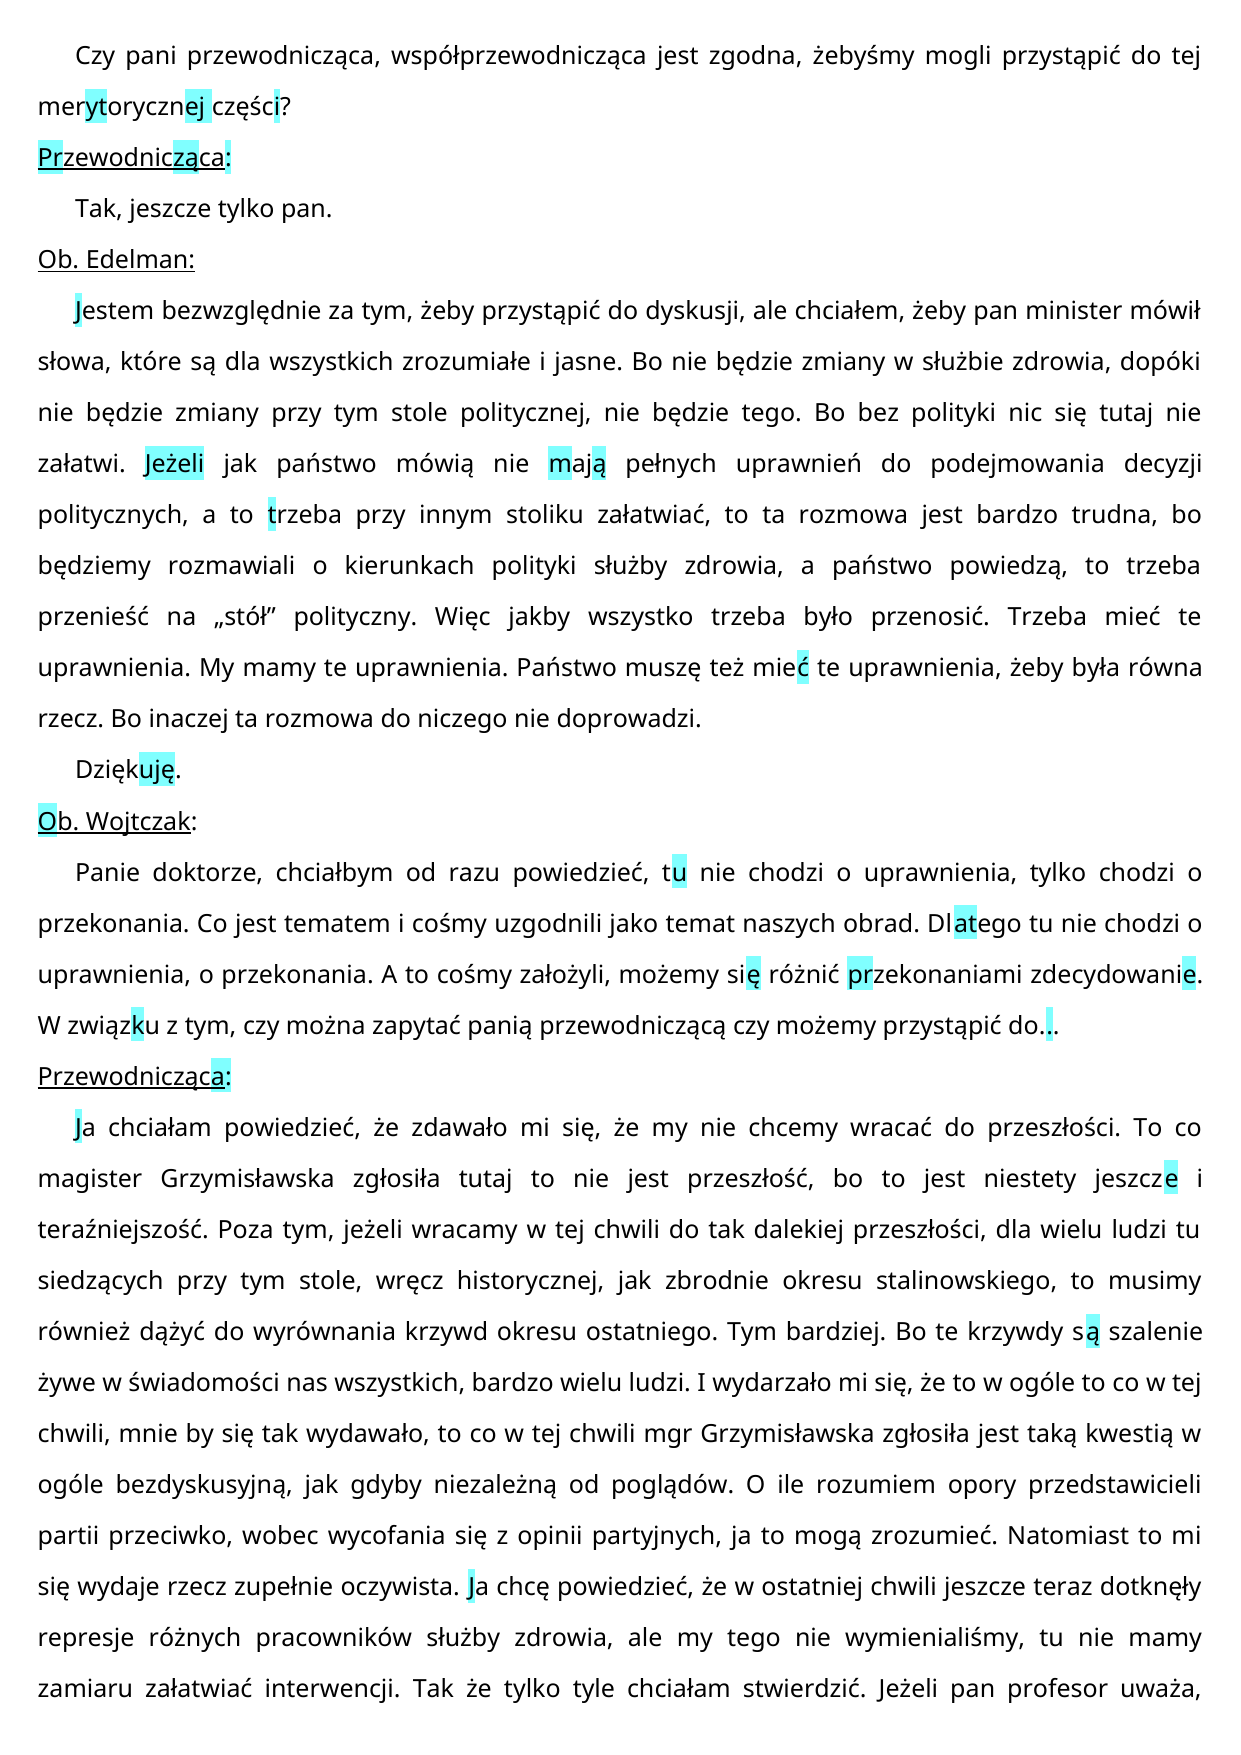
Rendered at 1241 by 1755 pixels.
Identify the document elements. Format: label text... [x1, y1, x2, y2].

text Tak, jeszcze tylko pan. [37, 191, 1203, 225]
text Przewodnicząca: [37, 139, 1203, 174]
text Dziękuję. [37, 752, 1203, 786]
text Jestem bezwzględnie za tym, żeby przystąpić do dyskusji, ale chciałem, żeby pan minister mówił słowa, które są dla wszystkich zrozumiałe i jasne. Bo nie będzie zmiany w służbie zdrowia, dopóki nie będzie zmiany przy tym stole politycznej, nie będzie tego. Bo bez polityki nic się tutaj nie załatwi. Jeżeli jak państwo mówią nie mają pełnych uprawnień do podejmowania decyzji politycznych, a to trzeba przy innym stoliku załatwiać, to ta rozmowa jest bardzo trudna, bo będziemy rozmawiali o kierunkach polityki służby zdrowia, a państwo powiedzą, to trzeba przenieść na „stół” polityczny. Więc jakby wszystko trzeba było przenosić. Trzeba mieć te uprawnienia. My mamy te uprawnienia. Państwo muszę też mieć te uprawnienia, żeby była równa rzecz. Bo inaczej ta rozmowa do niczego nie doprowadzi. [37, 293, 1203, 735]
text Ja chciałam powiedzieć, że zdawało mi się, że my nie chcemy wracać do przeszłości. To co magister Grzymisławska zgłosiła tutaj to nie jest przeszłość, bo to jest niestety jeszcze i teraźniejszość. Poza tym, jeżeli wracamy w tej chwili do tak dalekiej przeszłości, dla wielu ludzi tu siedzących przy tym stole, wręcz historycznej, jak zbrodnie okresu stalinowskiego, to musimy również dążyć do wyrównania krzywd okresu ostatniego. Tym bardziej. Bo te krzywdy są szalenie żywe w świadomości nas wszystkich, bardzo wielu ludzi. I wydarzało mi się, że to w ogóle to co w tej chwili, mnie by się tak wydawało, to co w tej chwili mgr Grzymisławska zgłosiła jest taką kwestią w ogóle bezdyskusyjną, jak gdyby niezależną od poglądów. O ile rozumiem opory przedstawicieli partii przeciwko, wobec wycofania się z opinii partyjnych, ja to mogą zrozumieć. Natomiast to mi się wydaje rzecz zupełnie oczywista. Ja chcę powiedzieć, że w ostatniej chwili jeszcze teraz dotknęły represje różnych pracowników służby zdrowia, ale my tego nie wymienialiśmy, tu nie mamy zamiaru załatwiać interwencji. Tak że tylko tyle chciałam stwierdzić. Jeżeli pan profesor uważa, [37, 1109, 1203, 1705]
text Panie doktorze, chciałbym od razu powiedzieć, tu nie chodzi o uprawnienia, tylko chodzi o przekonania. Co jest tematem i cośmy uzgodnili jako temat naszych obrad. Dlatego tu nie chodzi o uprawnienia, o przekonania. A to cośmy założyli, możemy się różnić przekonaniami zdecydowanie. W związku z tym, czy można zapytać panią przewodniczącą czy możemy przystąpić do... [37, 854, 1203, 1041]
text Czy pani przewodnicząca, współprzewodnicząca jest zgodna, żebyśmy mogli przystąpić do tej merytorycznej części? [37, 37, 1203, 123]
text Ob. Wojtczak: [37, 803, 1203, 837]
text Przewodnicząca: [37, 1058, 1203, 1092]
text Ob. Edelman: [37, 242, 1203, 276]
